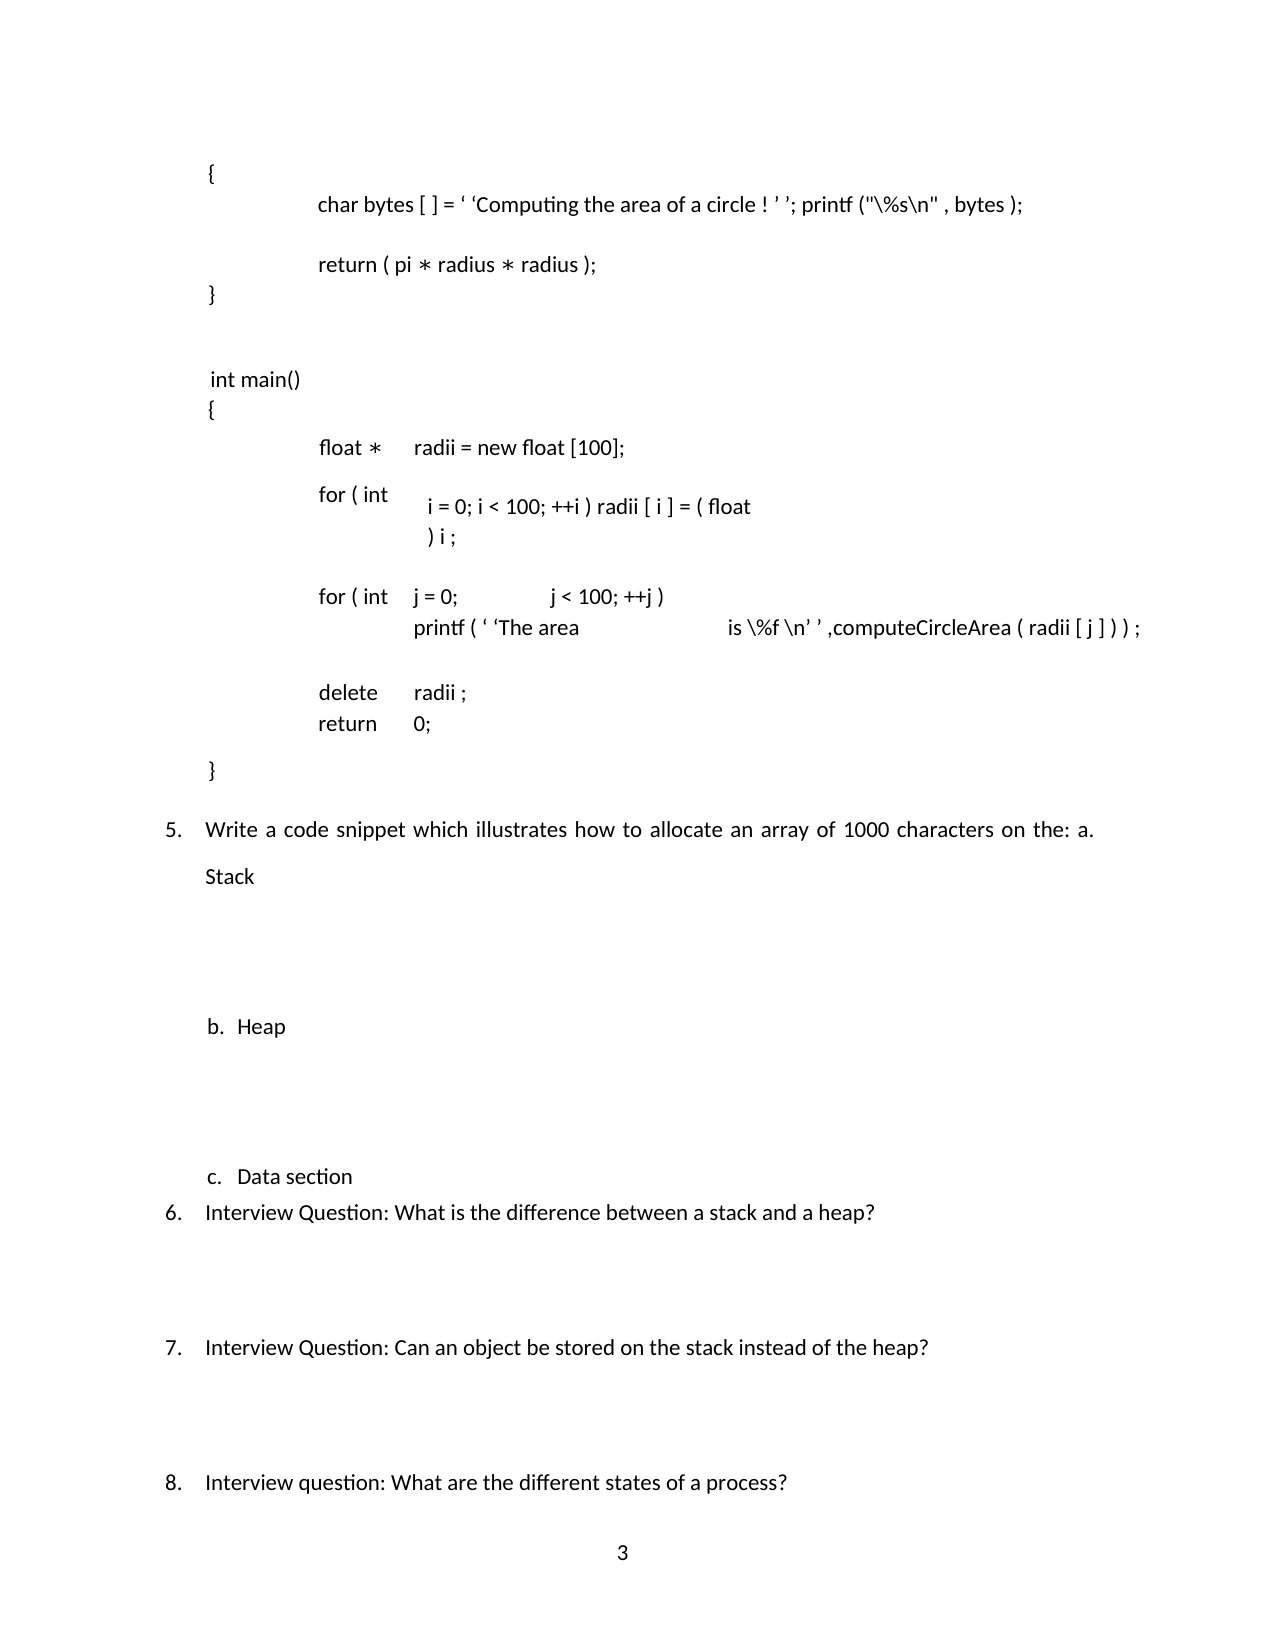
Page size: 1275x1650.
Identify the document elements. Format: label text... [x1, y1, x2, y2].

table_header float ∗ [318, 431, 413, 479]
list Interview question: What are the different states of a process? [165, 1468, 1097, 1497]
list Data section [207, 1162, 1097, 1190]
table_header [833, 431, 1219, 479]
list Interview Question: Can an object be stored on the stack instead of the heap? [165, 1333, 1097, 1361]
table_cell computeCircleArea ( radii [ j ] ) ) ; [833, 612, 1219, 660]
table_header radii = new float [100]; [413, 431, 833, 479]
table_cell [833, 564, 1219, 612]
table_cell 0; [413, 708, 833, 756]
list Heap [207, 1012, 1097, 1040]
text } [208, 756, 1097, 784]
table_cell for ( int [318, 564, 413, 612]
table_cell [833, 660, 1219, 708]
text } [208, 280, 1097, 308]
table_cell [318, 612, 413, 660]
table_cell printf ( ‘ ‘The area is \%f \n’ ’ , [413, 612, 833, 660]
table_cell [833, 708, 1219, 756]
list Write a code snippet which illustrates how to allocate an array of 1000 characters on the: a. Stack [165, 815, 1097, 891]
table_cell j = 0; j < 100; ++j ) [413, 564, 833, 612]
table_cell [833, 479, 1219, 564]
text return ( pi ∗ radius ∗ radius ); [318, 250, 1097, 278]
text char bytes [ ] = ‘ ‘Computing the area of a circle ! ’ ’; printf ("\%s\n" , bytes ); [318, 190, 1077, 218]
text int main() [210, 365, 1097, 393]
table_cell return [318, 708, 413, 756]
text { [208, 159, 1097, 187]
table_cell delete [318, 660, 413, 708]
table_cell for ( int [318, 479, 413, 564]
table_cell i = 0; i < 100; ++i ) radii [ i ] = ( float ) i ; [413, 479, 833, 564]
list Interview Question: What is the difference between a stack and a heap? [165, 1198, 1097, 1226]
table_cell radii ; [413, 660, 833, 708]
text { [208, 395, 1097, 423]
